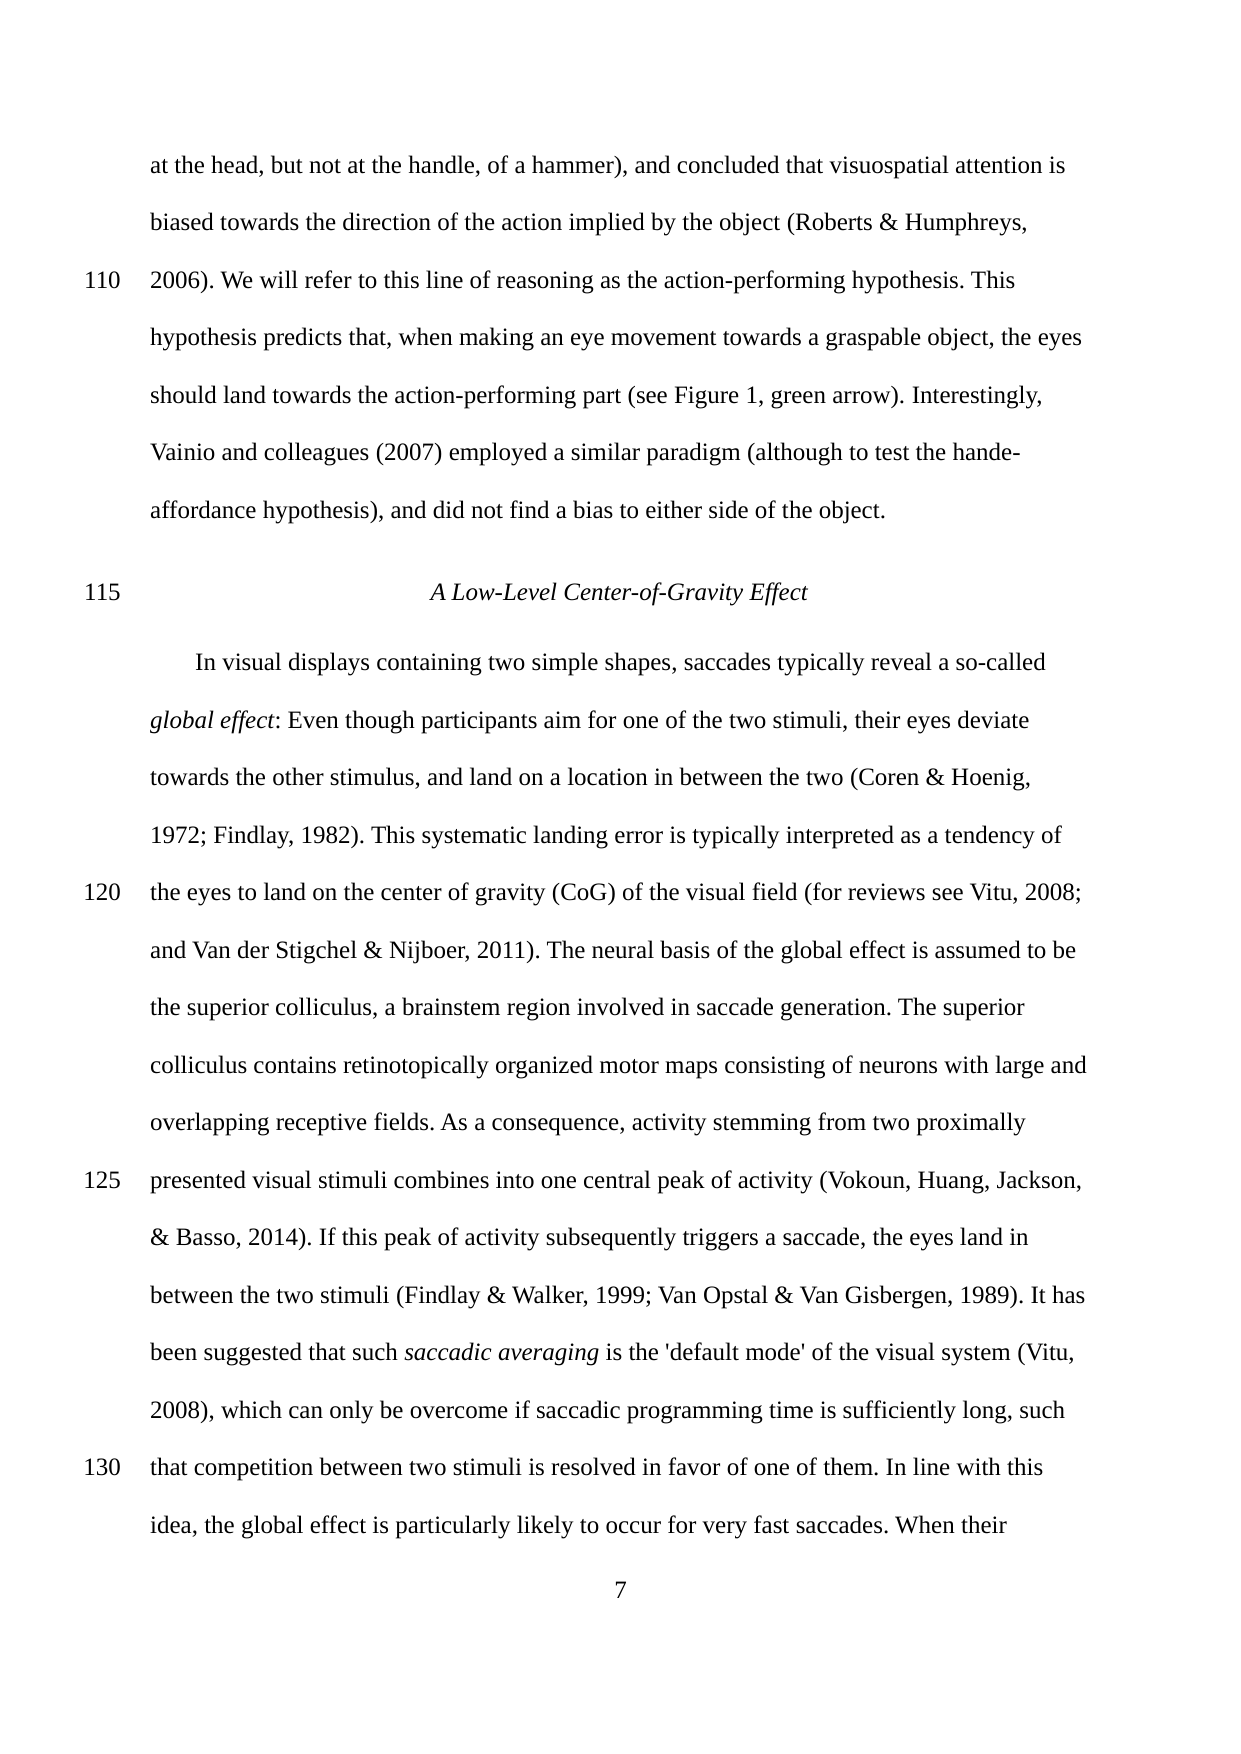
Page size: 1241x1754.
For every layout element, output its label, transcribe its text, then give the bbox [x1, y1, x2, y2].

subtitle A Low-Level Center-of-Gravity Effect [150, 577, 1091, 606]
text In visual displays containing two simple shapes, saccades typically reveal a so-called global effect: Even though participants aim for one of the two stimuli, their eyes deviate towards the other stimulus, and land on a location in between the two (Coren & Hoenig, 1972; Findlay, 1982). This systematic landing error is typically interpreted as a tendency of the eyes to land on the center of gravity (CoG) of the visual field (for reviews see Vitu, 2008; and Van der Stigchel & Nijboer, 2011). The neural basis of the global effect is assumed to be the superior colliculus, a brainstem region involved in saccade generation. The superior colliculus contains retinotopically organized motor maps consisting of neurons with large and overlapping receptive fields. As a consequence, activity stemming from two proximally presented visual stimuli combines into one central peak of activity (Vokoun, Huang, Jackson, & Basso, 2014). If this peak of activity subsequently triggers a saccade, the eyes land in between the two stimuli (Findlay & Walker, 1999; Van Opstal & Van Gisbergen, 1989). It has been suggested that such saccadic averaging is the 'default mode' of the visual system (Vitu, 2008), which can only be overcome if saccadic programming time is sufficiently long, such that competition between two stimuli is resolved in favor of one of them. In line with this idea, the global effect is particularly likely to occur for very fast saccades. When their [150, 647, 1091, 1539]
text at the head, but not at the handle, of a hammer), and concluded that visuospatial attention is biased towards the direction of the action implied by the object (Roberts & Humphreys, 2006). We will refer to this line of reasoning as the action-performing hypothesis. This hypothesis predicts that, when making an eye movement towards a graspable object, the eyes should land towards the action-performing part (see Figure 1, green arrow). Interestingly, Vainio and colleagues (2007) employed a similar paradigm (although to test the hande-affordance hypothesis), and did not find a bias to either side of the object. [150, 150, 1091, 524]
